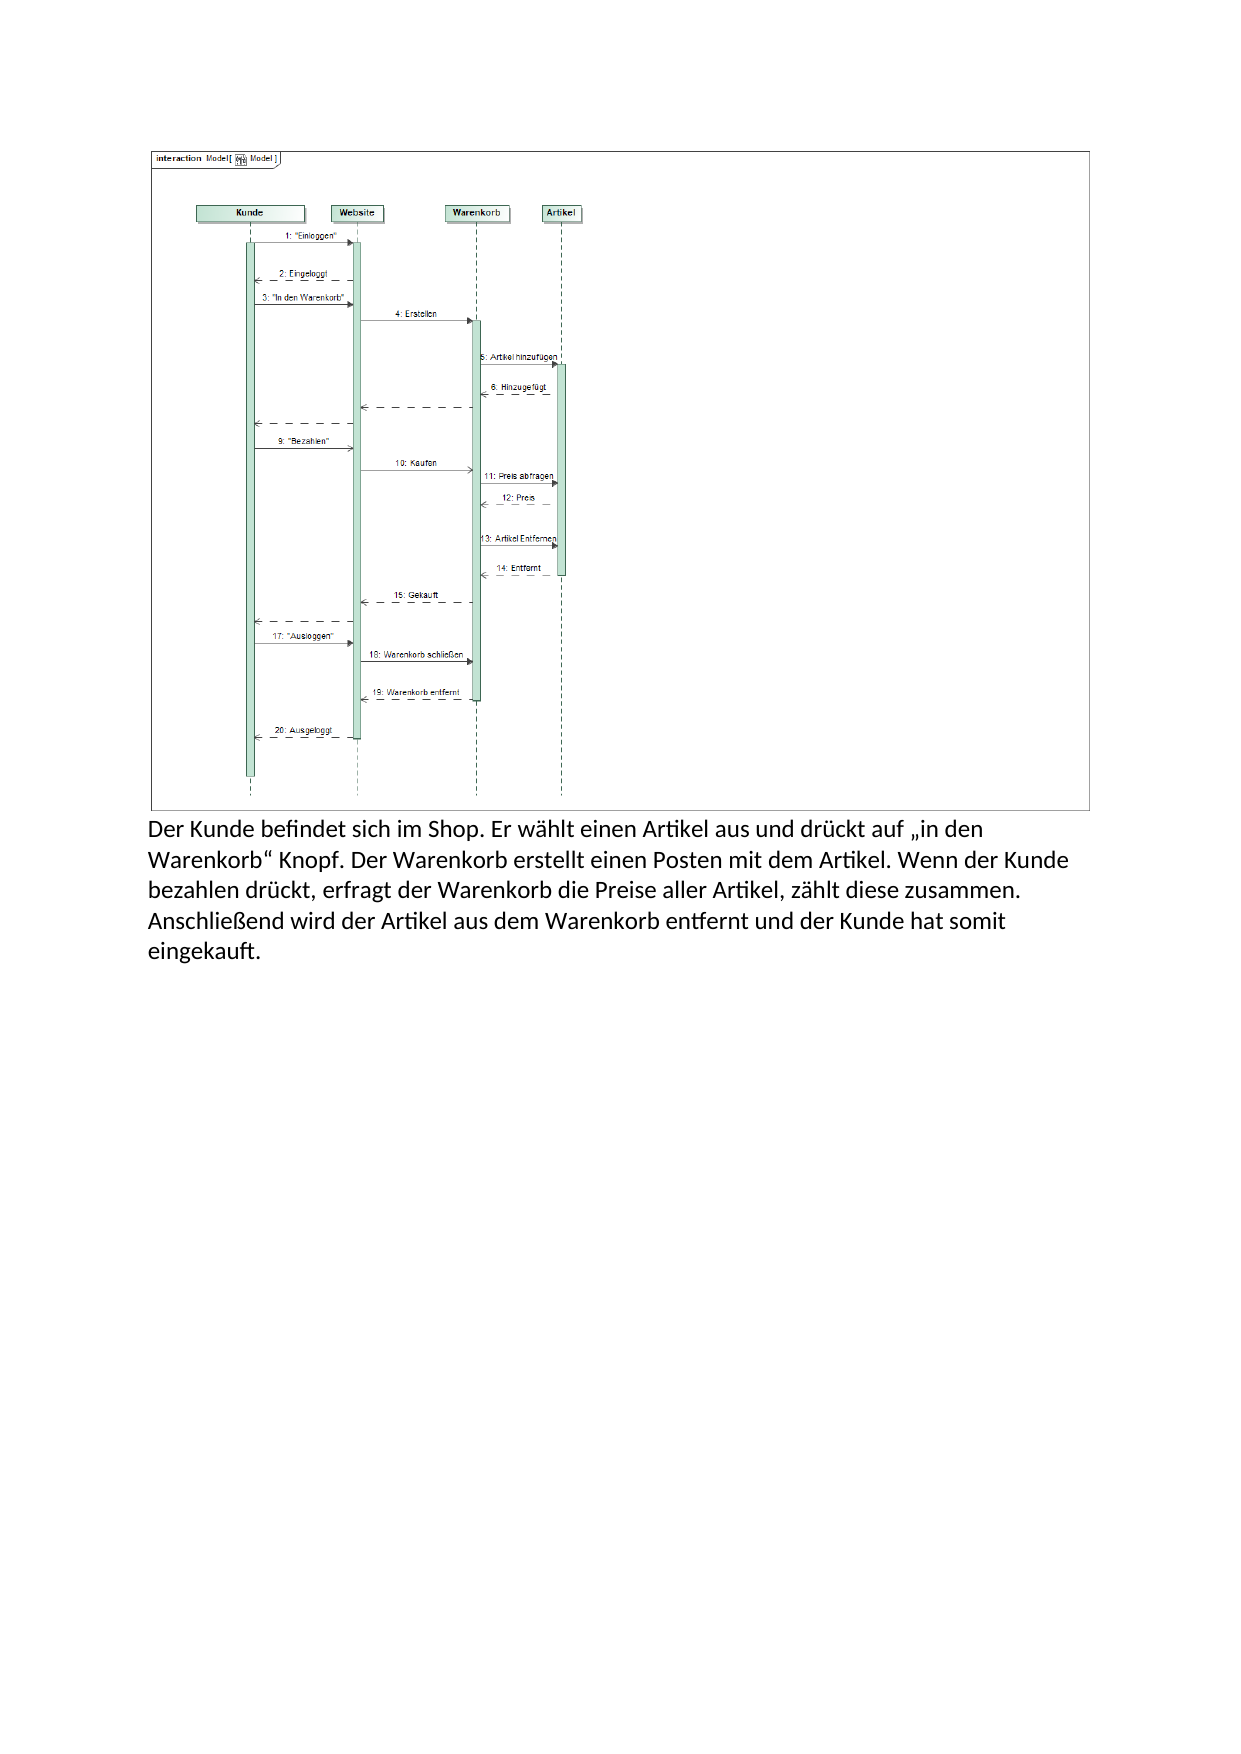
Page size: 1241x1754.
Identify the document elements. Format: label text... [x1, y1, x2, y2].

text Der Kunde befindet sich im Shop. Er wählt einen Artikel aus und drückt auf „in den Warenkorb“ Knopf. Der Warenkorb erstellt einen Posten mit dem Artikel. Wenn der Kunde bezahlen drückt, erfragt der Warenkorb die Preise aller Artikel, zählt diese zusammen. Anschließend wird der Artikel aus dem Warenkorb entfernt und der Kunde hat somit eingekauft. [148, 814, 1093, 966]
picture [147, 147, 1093, 814]
